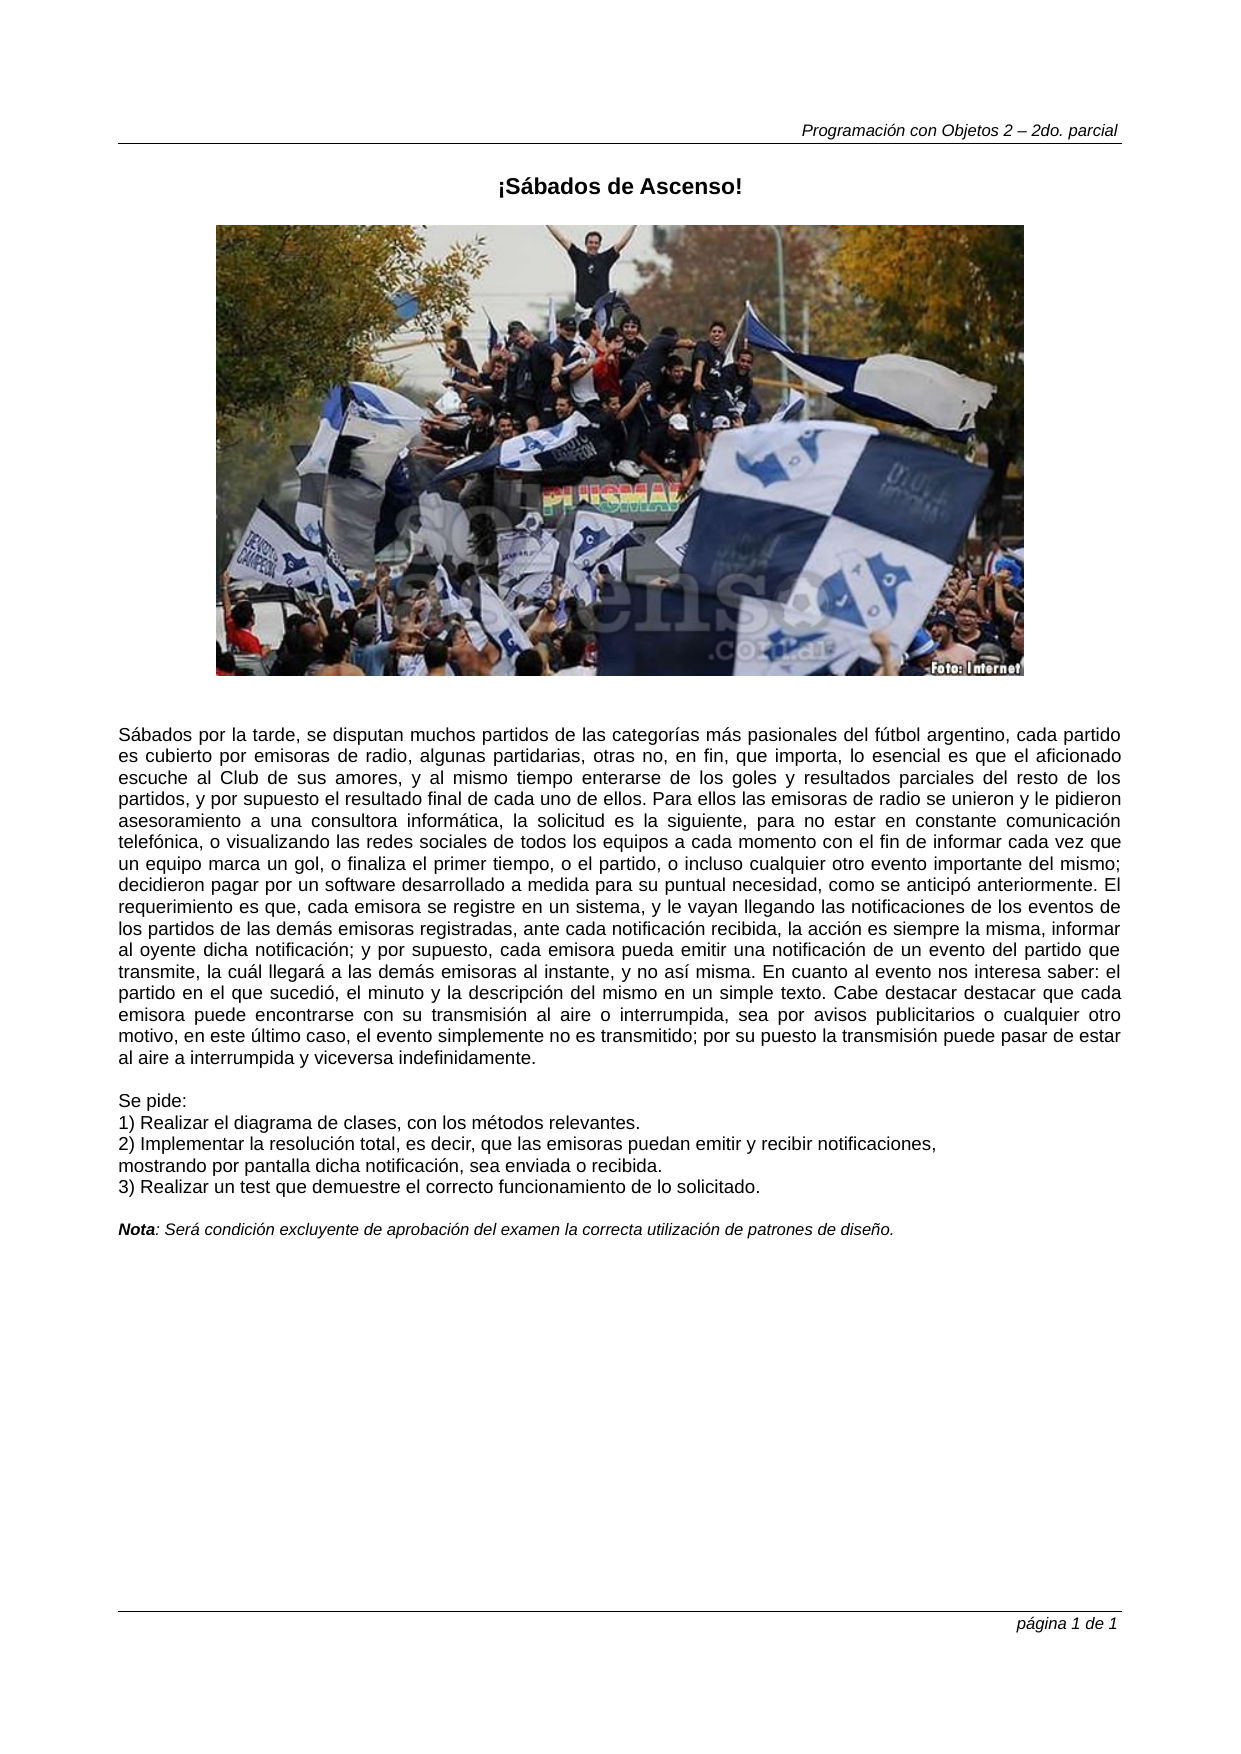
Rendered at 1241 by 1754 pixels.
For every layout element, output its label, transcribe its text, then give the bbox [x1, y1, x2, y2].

text Se pide: [118, 1090, 1122, 1111]
picture [216, 225, 1024, 676]
text 2) Implementar la resolución total, es decir, que las emisoras puedan emitir y recibir notificaciones, [118, 1133, 1122, 1154]
text ¡Sábados de Ascenso! [118, 173, 1122, 199]
text Nota: Será condición excluyente de aprobación del examen la correcta utilización de patrones de diseño. [118, 1219, 1122, 1238]
text 3) Realizar un test que demuestre el correcto funcionamiento de lo solicitado. [118, 1176, 1122, 1198]
text mostrando por pantalla dicha notificación, sea enviada o recibida. [118, 1154, 1122, 1176]
text Sábados por la tarde, se disputan muchos partidos de las categorías más pasionales del fútbol argentino, cada partido es cubierto por emisoras de radio, algunas partidarias, otras no, en fin, que importa, lo esencial es que el aficionado escuche al Club de sus amores, y al mismo tiempo enterarse de los goles y resultados parciales del resto de los partidos, y por supuesto el resultado final de cada uno de ellos. Para ellos las emisoras de radio se unieron y le pidieron asesoramiento a una consultora informática, la solicitud es la siguiente, para no estar en constante comunicación telefónica, o visualizando las redes sociales de todos los equipos a cada momento con el fin de informar cada vez que un equipo marca un gol, o finaliza el primer tiempo, o el partido, o incluso cualquier otro evento importante del mismo; decidieron pagar por un software desarrollado a medida para su puntual necesidad, como se anticipó anteriormente. El requerimiento es que, cada emisora se registre en un sistema, y le vayan llegando las notificaciones de los eventos de los partidos de las demás emisoras registradas, ante cada notificación recibida, la acción es siempre la misma, informar al oyente dicha notificación; y por supuesto, cada emisora pueda emitir una notificación de un evento del partido que transmite, la cuál llegará a las demás emisoras al instante, y no así misma. En cuanto al evento nos interesa saber: el partido en el que sucedió, el minuto y la descripción del mismo en un simple texto. Cabe destacar destacar que cada emisora puede encontrarse con su transmisión al aire o interrumpida, sea por avisos publicitarios o cualquier otro motivo, en este último caso, el evento simplemente no es transmitido; por su puesto la transmisión puede pasar de estar al aire a interrumpida y viceversa indefinidamente. [118, 723, 1122, 1068]
text 1) Realizar el diagrama de clases, con los métodos relevantes. [118, 1111, 1122, 1133]
